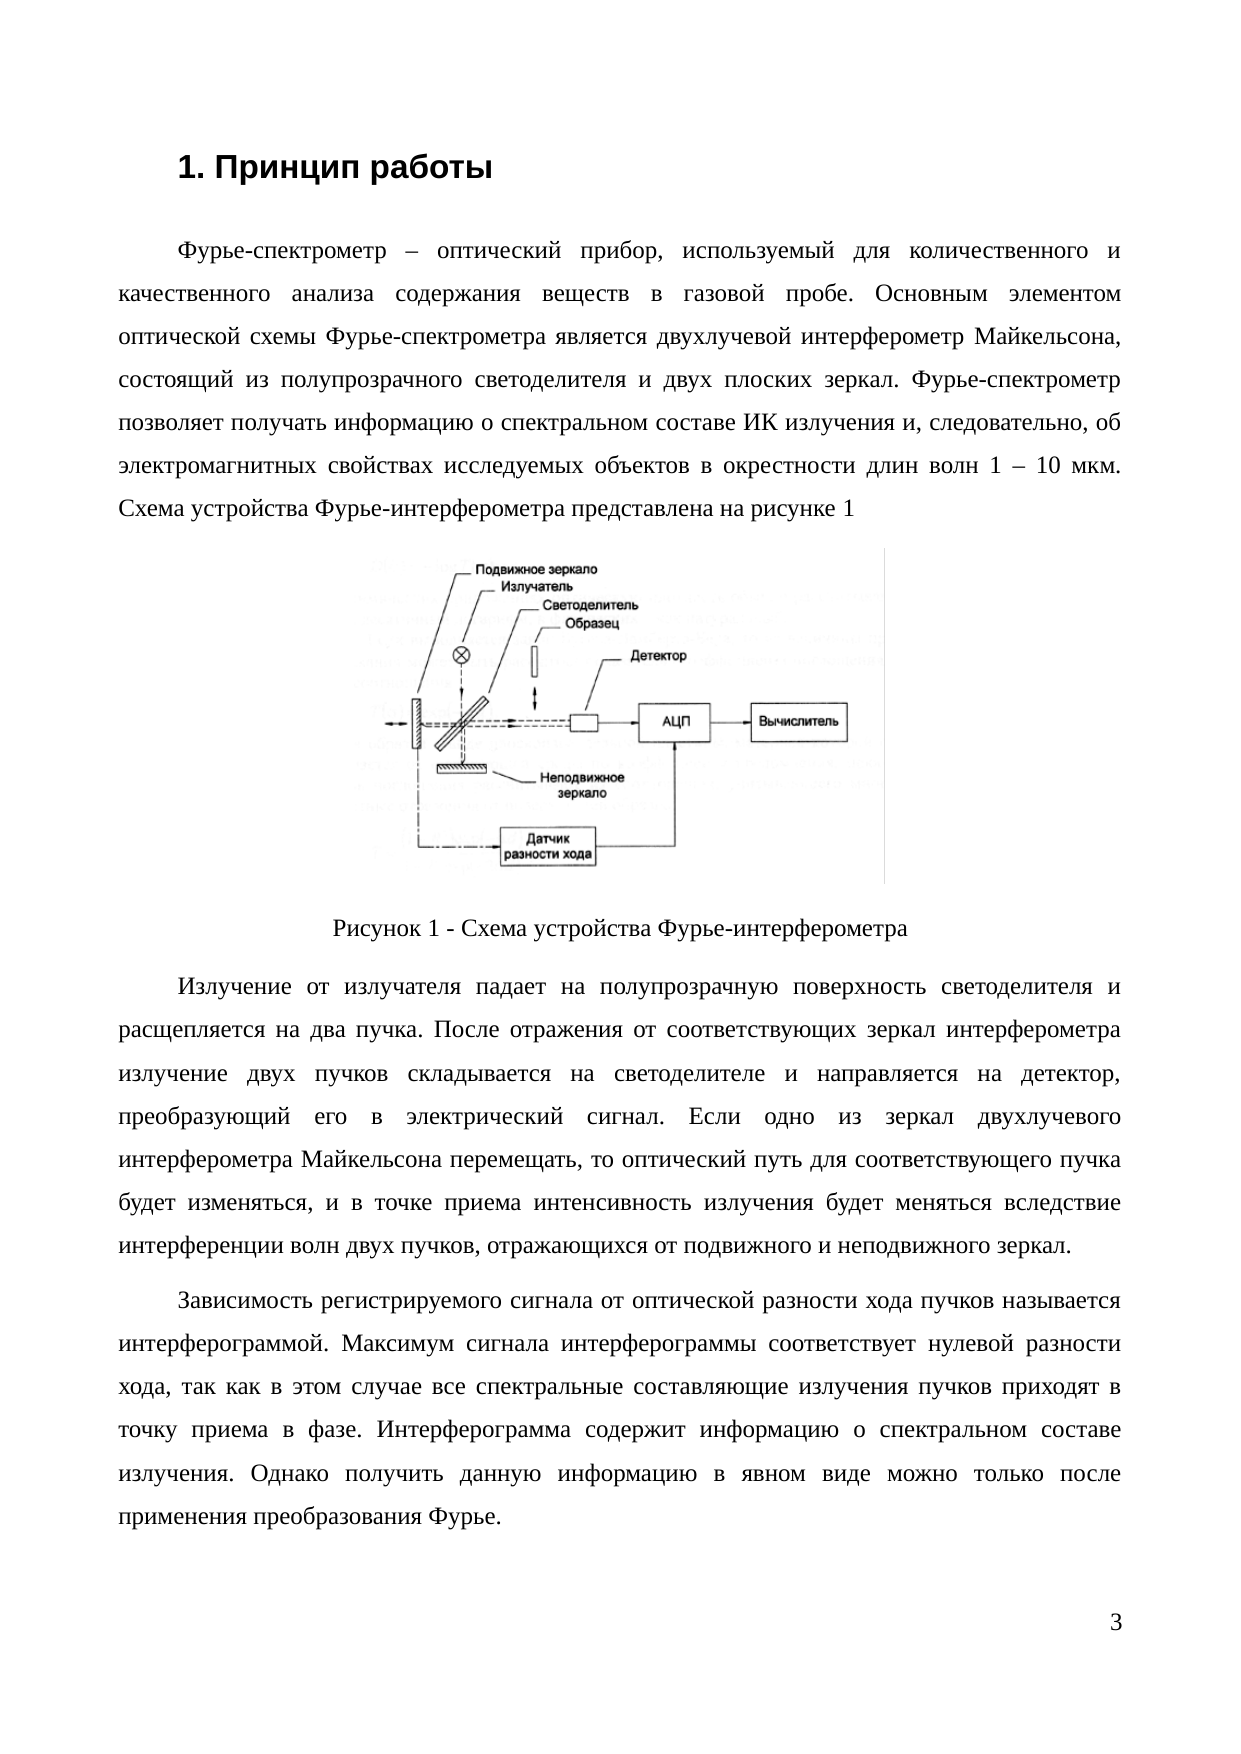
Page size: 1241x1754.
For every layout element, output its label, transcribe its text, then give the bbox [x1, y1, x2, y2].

text Зависимость регистрируемого сигнала от оптической разности хода пучков называется интерферограммой. Максимум сигнала интерферограммы соответствует нулевой разности хода, так как в этом случае все спектральные составляющие излучения пучков приходят в точку приема в фазе. Интерферограмма содержит информацию о спектральном составе излучения. Однако получить данную информацию в явном виде можно только после применения преобразования Фурье. [118, 1285, 1122, 1529]
text Излучение от излучателя падает на полупрозрачную поверхность светоделителя и расщепляется на два пучка. После отражения от соответствующих зеркал интерферометра излучение двух пучков складывается на светоделителе и направляется на детектор, преобразующий его в электрический сигнал. Если одно из зеркал двухлучевого интерферометра Майкельсона перемещать, то оптический путь для соответствующего пучка будет изменяться, и в точке приема интенсивность излучения будет меняться вследствие интерференции волн двух пучков, отражающихся от подвижного и неподвижного зеркал. [118, 971, 1122, 1259]
text Фурье-спектрометр – оптический прибор, используемый для количественного и качественного анализа содержания веществ в газовой пробе. Основным элементом оптической схемы Фурье-спектрометра является двухлучевой интерферометр Майкельсона, состоящий из полупрозрачного светоделителя и двух плоских зеркал. Фурье-спектрометр позволяет получать информацию о спектральном составе ИК излучения и, следовательно, об электромагнитных свойствах исследуемых объектов в окрестности длин волн 1 – 10 мкм. Схема устройства Фурье-интерферометра представлена на рисунке 1 [118, 235, 1122, 522]
picture [354, 548, 886, 884]
text Рисунок 1 - Схема устройства Фурье-интерферометра [118, 913, 1122, 942]
subtitle Принцип работы [118, 148, 1122, 186]
